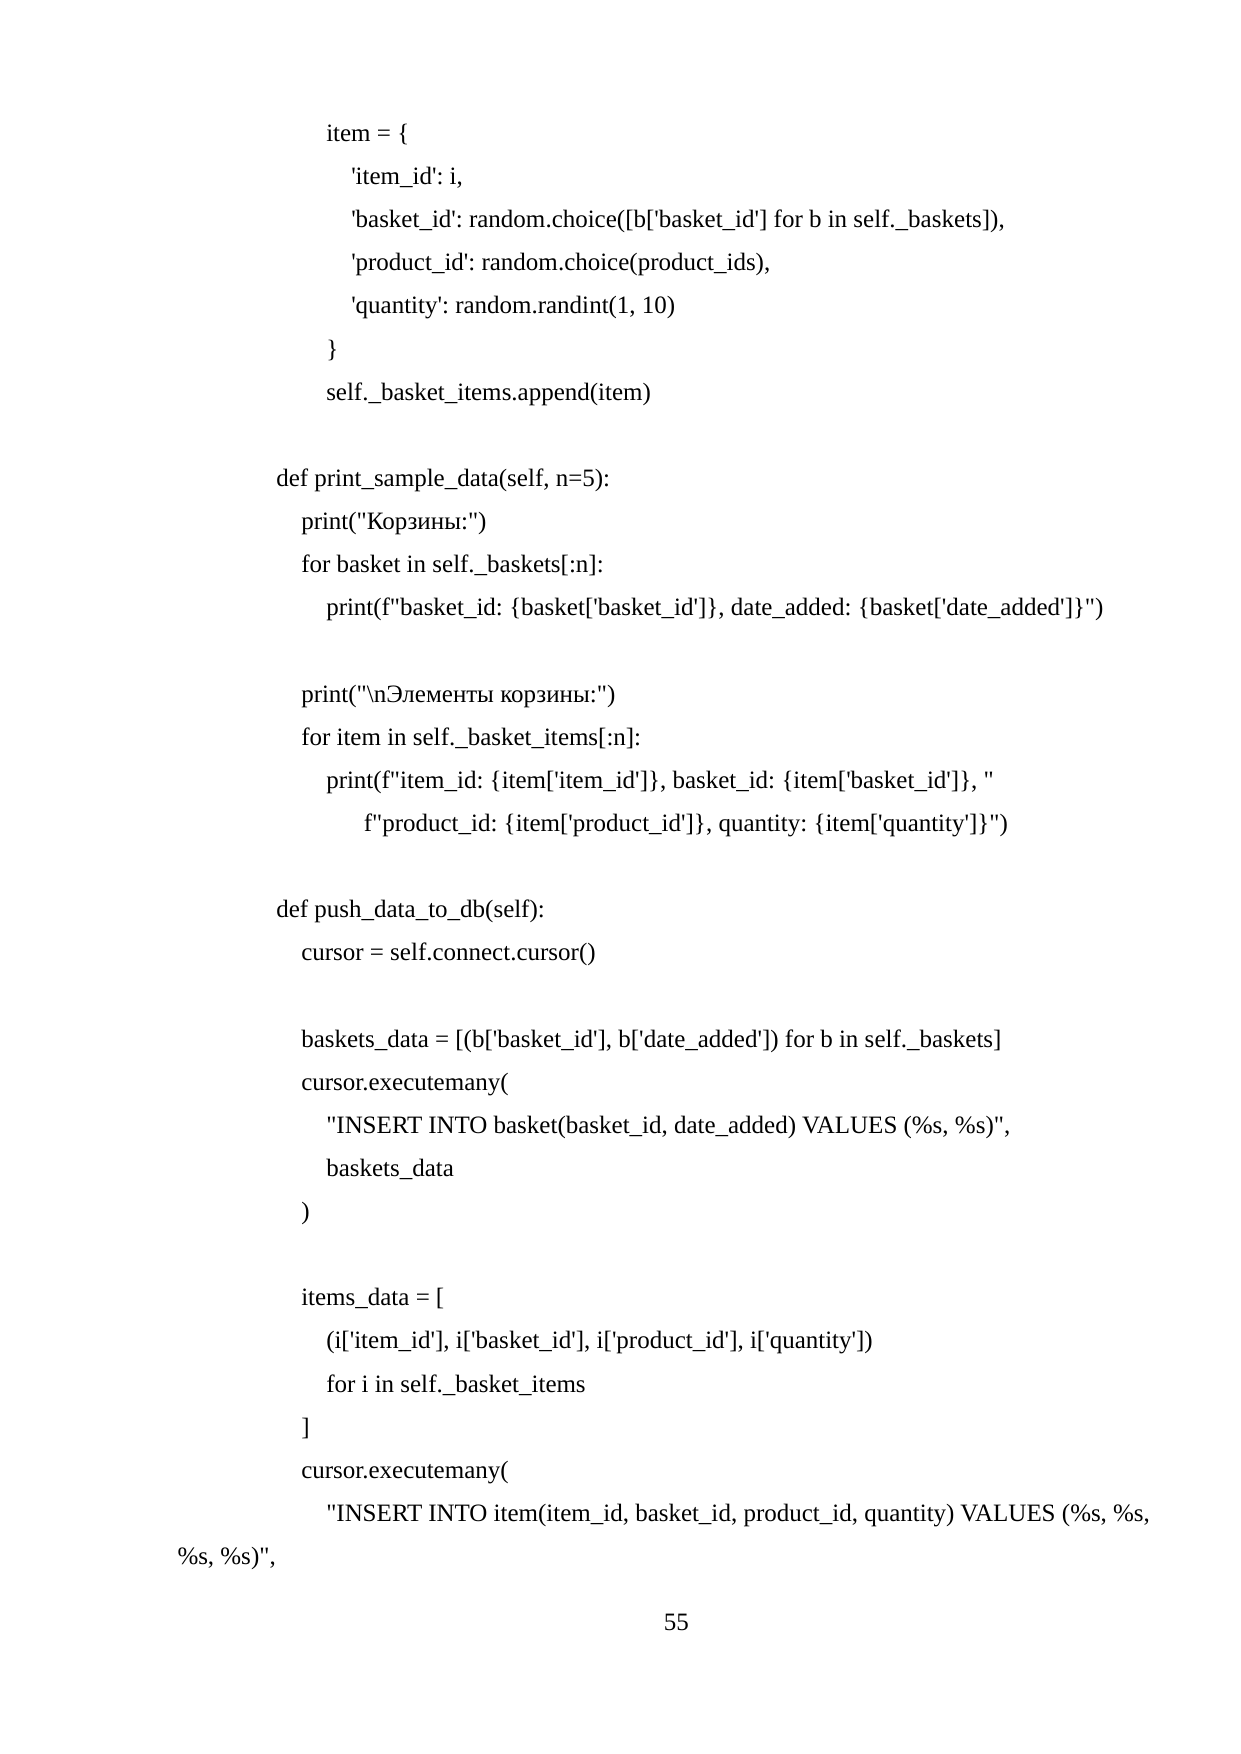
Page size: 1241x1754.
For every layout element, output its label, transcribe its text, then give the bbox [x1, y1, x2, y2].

text 'item_id': i, [177, 161, 1181, 190]
text def print_sample_data(self, n=5): [177, 463, 1181, 492]
text cursor.executemany( [177, 1455, 1181, 1484]
text print("\nЭлементы корзины:") [177, 679, 1181, 707]
text cursor = self.connect.cursor() [177, 937, 1181, 966]
text cursor.executemany( [177, 1067, 1181, 1096]
text print(f"basket_id: {basket['basket_id']}, date_added: {basket['date_added']}") [177, 592, 1181, 621]
text f"product_id: {item['product_id']}, quantity: {item['quantity']}") [177, 808, 1181, 837]
text for basket in self._baskets[:n]: [177, 549, 1181, 578]
text (i['item_id'], i['basket_id'], i['product_id'], i['quantity']) [177, 1326, 1181, 1354]
text print("Корзины:") [177, 506, 1181, 535]
text } [177, 334, 1181, 362]
text 'basket_id': random.choice([b['basket_id'] for b in self._baskets]), [177, 204, 1181, 233]
text baskets_data = [(b['basket_id'], b['date_added']) for b in self._baskets] [177, 1024, 1181, 1052]
text baskets_data [177, 1153, 1181, 1182]
text self._basket_items.append(item) [177, 377, 1181, 406]
text "INSERT INTO item(item_id, basket_id, product_id, quantity) VALUES (%s, %s, %s, %s)", [177, 1498, 1181, 1570]
text 'product_id': random.choice(product_ids), [177, 247, 1181, 276]
text item = { [177, 118, 1181, 147]
text items_data = [ [177, 1282, 1181, 1311]
text print(f"item_id: {item['item_id']}, basket_id: {item['basket_id']}, " [177, 765, 1181, 794]
text ] [177, 1412, 1181, 1441]
text ) [177, 1196, 1181, 1225]
text for item in self._basket_items[:n]: [177, 722, 1181, 751]
text "INSERT INTO basket(basket_id, date_added) VALUES (%s, %s)", [177, 1110, 1181, 1139]
text def push_data_to_db(self): [177, 894, 1181, 923]
text 'quantity': random.randint(1, 10) [177, 291, 1181, 319]
text for i in self._basket_items [177, 1369, 1181, 1397]
